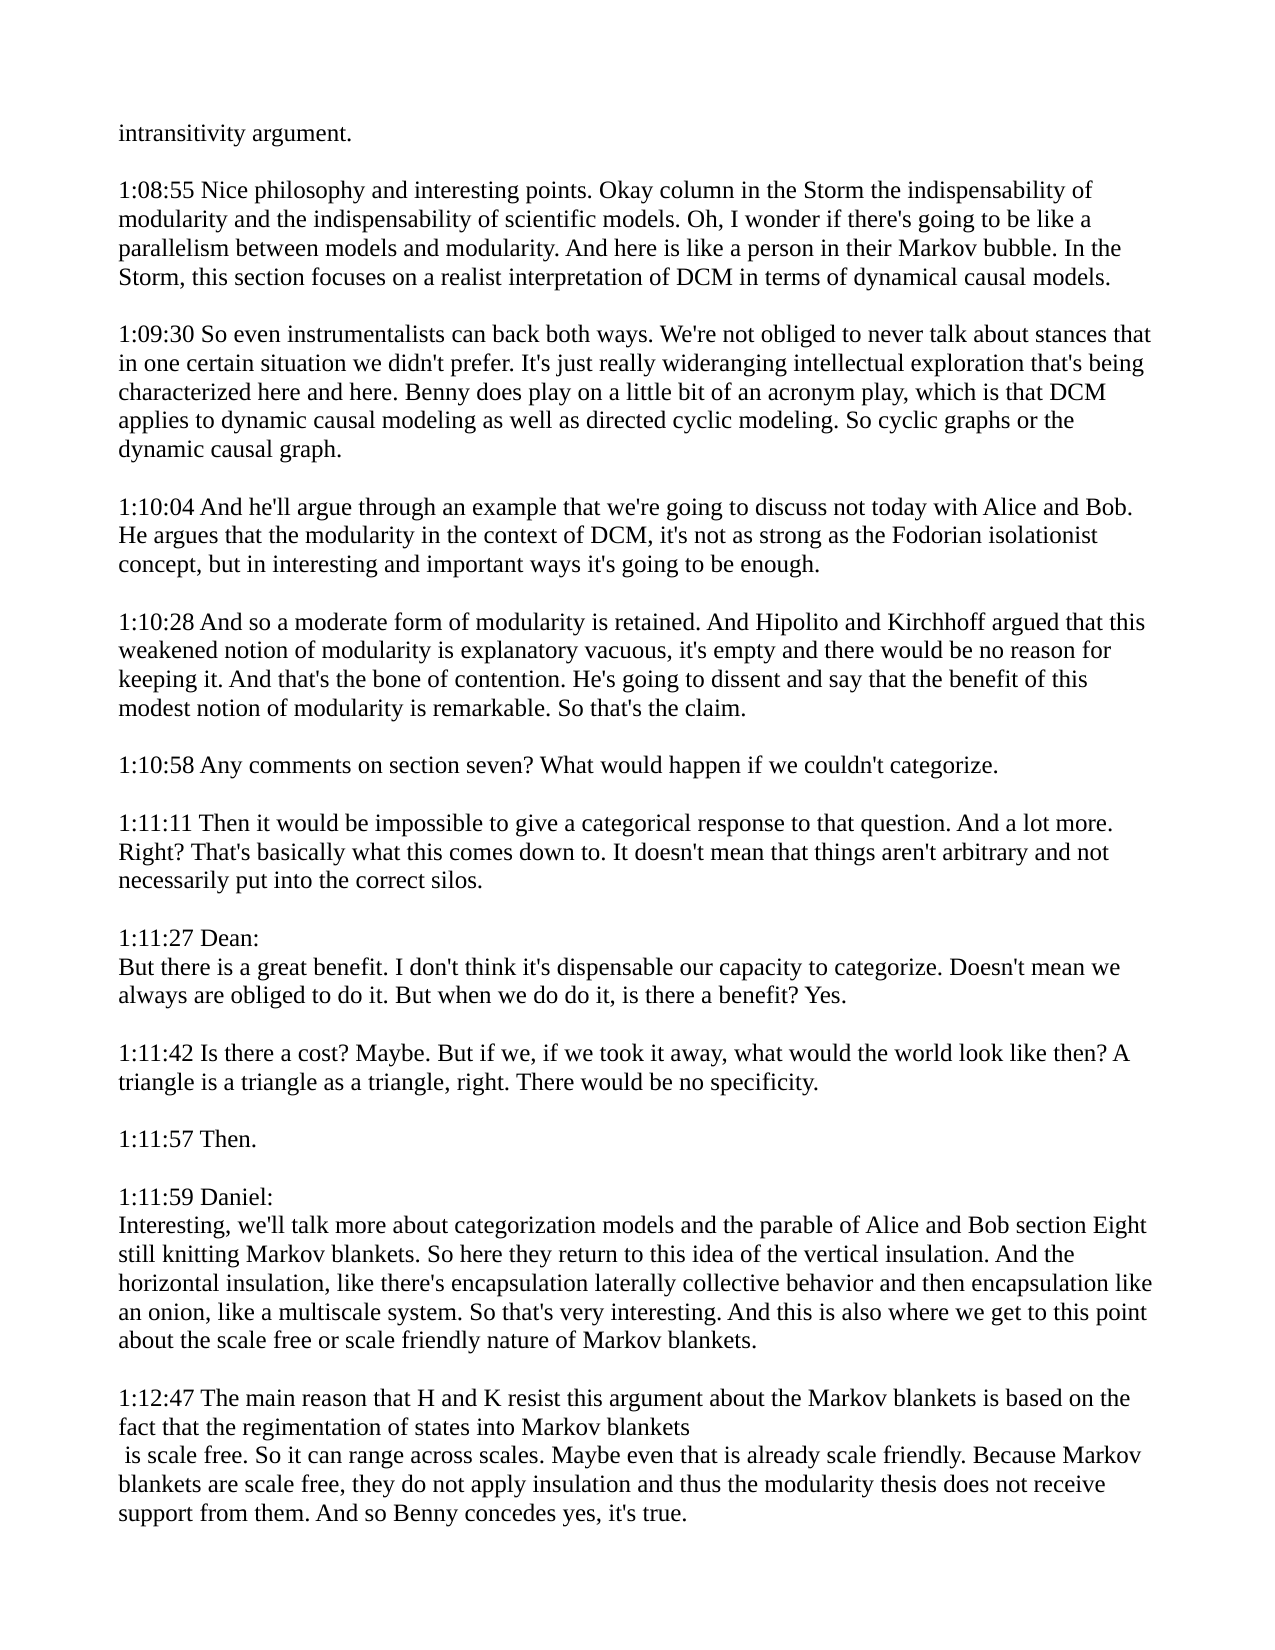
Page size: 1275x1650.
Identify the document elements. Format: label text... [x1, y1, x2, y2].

text is scale free. So it can range across scales. Maybe even that is already scale friendly. Because Markov blankets are scale free, they do not apply insulation and thus the modularity thesis does not receive support from them. And so Benny concedes yes, it's true. [118, 1441, 1157, 1527]
text intransitivity argument. 1:08:55 Nice philosophy and interesting points. Okay column in the Storm the indispensability of modularity and the indispensability of scientific models. Oh, I wonder if there's going to be like a parallelism between models and modularity. And here is like a person in their Markov bubble. In the Storm, this section focuses on a realist interpretation of DCM in terms of dynamical causal models. 1:09:30 So even instrumentalists can back both ways. We're not obliged to never talk about stances that in one certain situation we didn't prefer. It's just really wideranging intellectual exploration that's being characterized here and here. Benny does play on a little bit of an acronym play, which is that DCM applies to dynamic causal modeling as well as directed cyclic modeling. So cyclic graphs or the dynamic causal graph. 1:10:04 And he'll argue through an example that we're going to discuss not today with Alice and Bob. He argues that the modularity in the context of DCM, it's not as strong as the Fodorian isolationist concept, but in interesting and important ways it's going to be enough. 1:10:28 And so a moderate form of modularity is retained. And Hipolito and Kirchhoff argued that this weakened notion of modularity is explanatory vacuous, it's empty and there would be no reason for keeping it. And that's the bone of contention. He's going to dissent and say that the benefit of this modest notion of modularity is remarkable. So that's the claim. 1:10:58 Any comments on section seven? What would happen if we couldn't categorize. 1:11:11 Then it would be impossible to give a categorical response to that question. And a lot more. Right? That's basically what this comes down to. It doesn't mean that things aren't arbitrary and not necessarily put into the correct silos. 1:11:27 Dean: But there is a great benefit. I don't think it's dispensable our capacity to categorize. Doesn't mean we always are obliged to do it. But when we do do it, is there a benefit? Yes. 1:11:42 Is there a cost? Maybe. But if we, if we took it away, what would the world look like then? A triangle is a triangle as a triangle, right. There would be no specificity. 1:11:57 Then. 1:11:59 Daniel: Interesting, we'll talk more about categorization models and the parable of Alice and Bob section Eight still knitting Markov blankets. So here they return to this idea of the vertical insulation. And the horizontal insulation, like there's encapsulation laterally collective behavior and then encapsulation like an onion, like a multiscale system. So that's very interesting. And this is also where we get to this point about the scale free or scale friendly nature of Markov blankets. 1:12:47 The main reason that H and K resist this argument about the Markov blankets is based on the fact that the regimentation of states into Markov blankets [118, 118, 1157, 1441]
